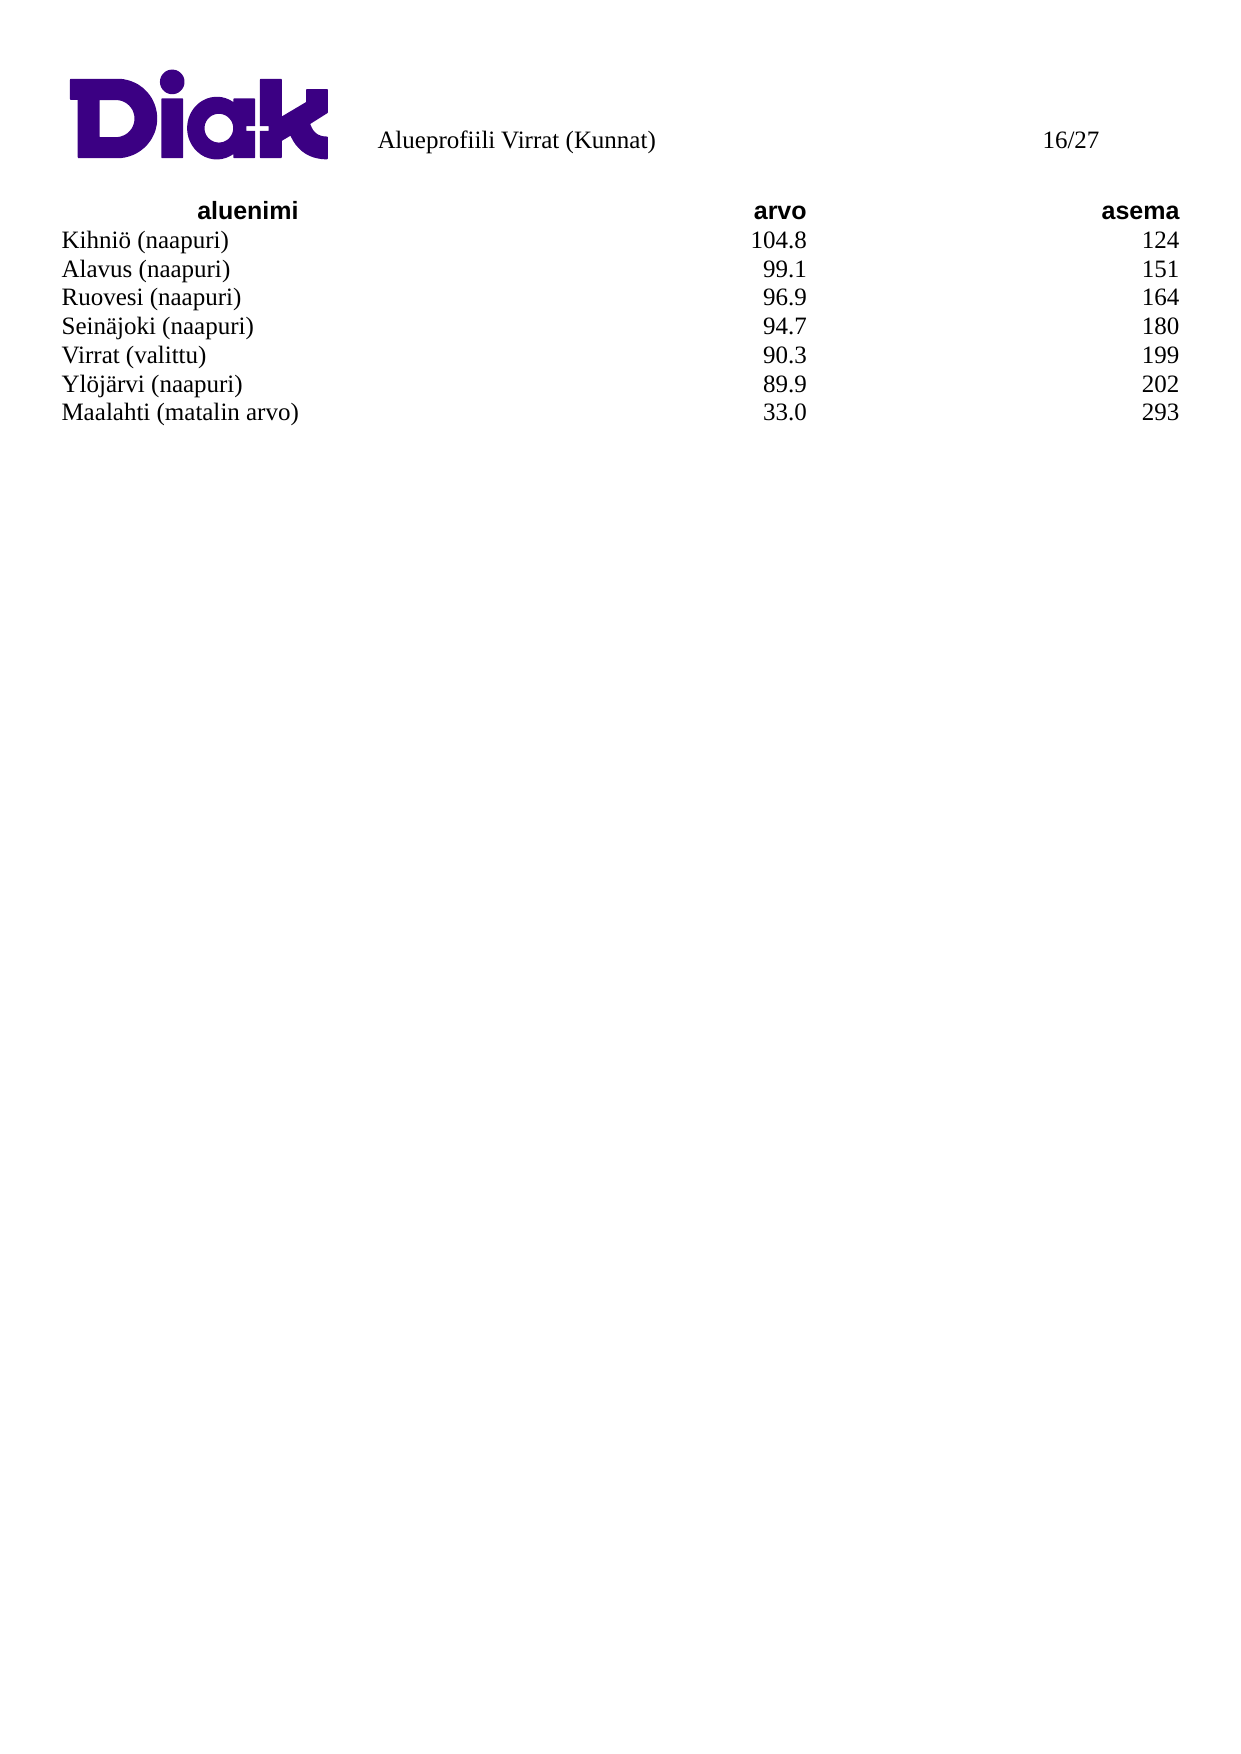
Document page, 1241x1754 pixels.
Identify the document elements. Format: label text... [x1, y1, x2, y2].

table_cell 33.0 [434, 398, 806, 426]
table_cell 293 [806, 398, 1179, 426]
table_cell 124 [806, 225, 1179, 254]
table_cell 90.3 [434, 340, 806, 369]
table_header aluenimi [61, 196, 434, 225]
table_cell 151 [806, 254, 1179, 282]
table_cell Ylöjärvi (naapuri) [61, 369, 434, 397]
table_cell 104.8 [434, 225, 806, 254]
table_cell 199 [806, 340, 1179, 369]
table_cell 99.1 [434, 254, 806, 282]
table_cell 164 [806, 283, 1179, 311]
table_cell 202 [806, 369, 1179, 397]
table_cell Seinäjoki (naapuri) [61, 311, 434, 340]
table_cell 89.9 [434, 369, 806, 397]
table_cell Kihniö (naapuri) [61, 225, 434, 254]
table_cell 94.7 [434, 311, 806, 340]
table_header asema [806, 196, 1179, 225]
table_cell 96.9 [434, 283, 806, 311]
table_cell 180 [806, 311, 1179, 340]
table_cell Maalahti (matalin arvo) [61, 398, 434, 426]
table_cell Virrat (valittu) [61, 340, 434, 369]
table_cell Alavus (naapuri) [61, 254, 434, 282]
table_header arvo [434, 196, 806, 225]
table_cell Ruovesi (naapuri) [61, 283, 434, 311]
